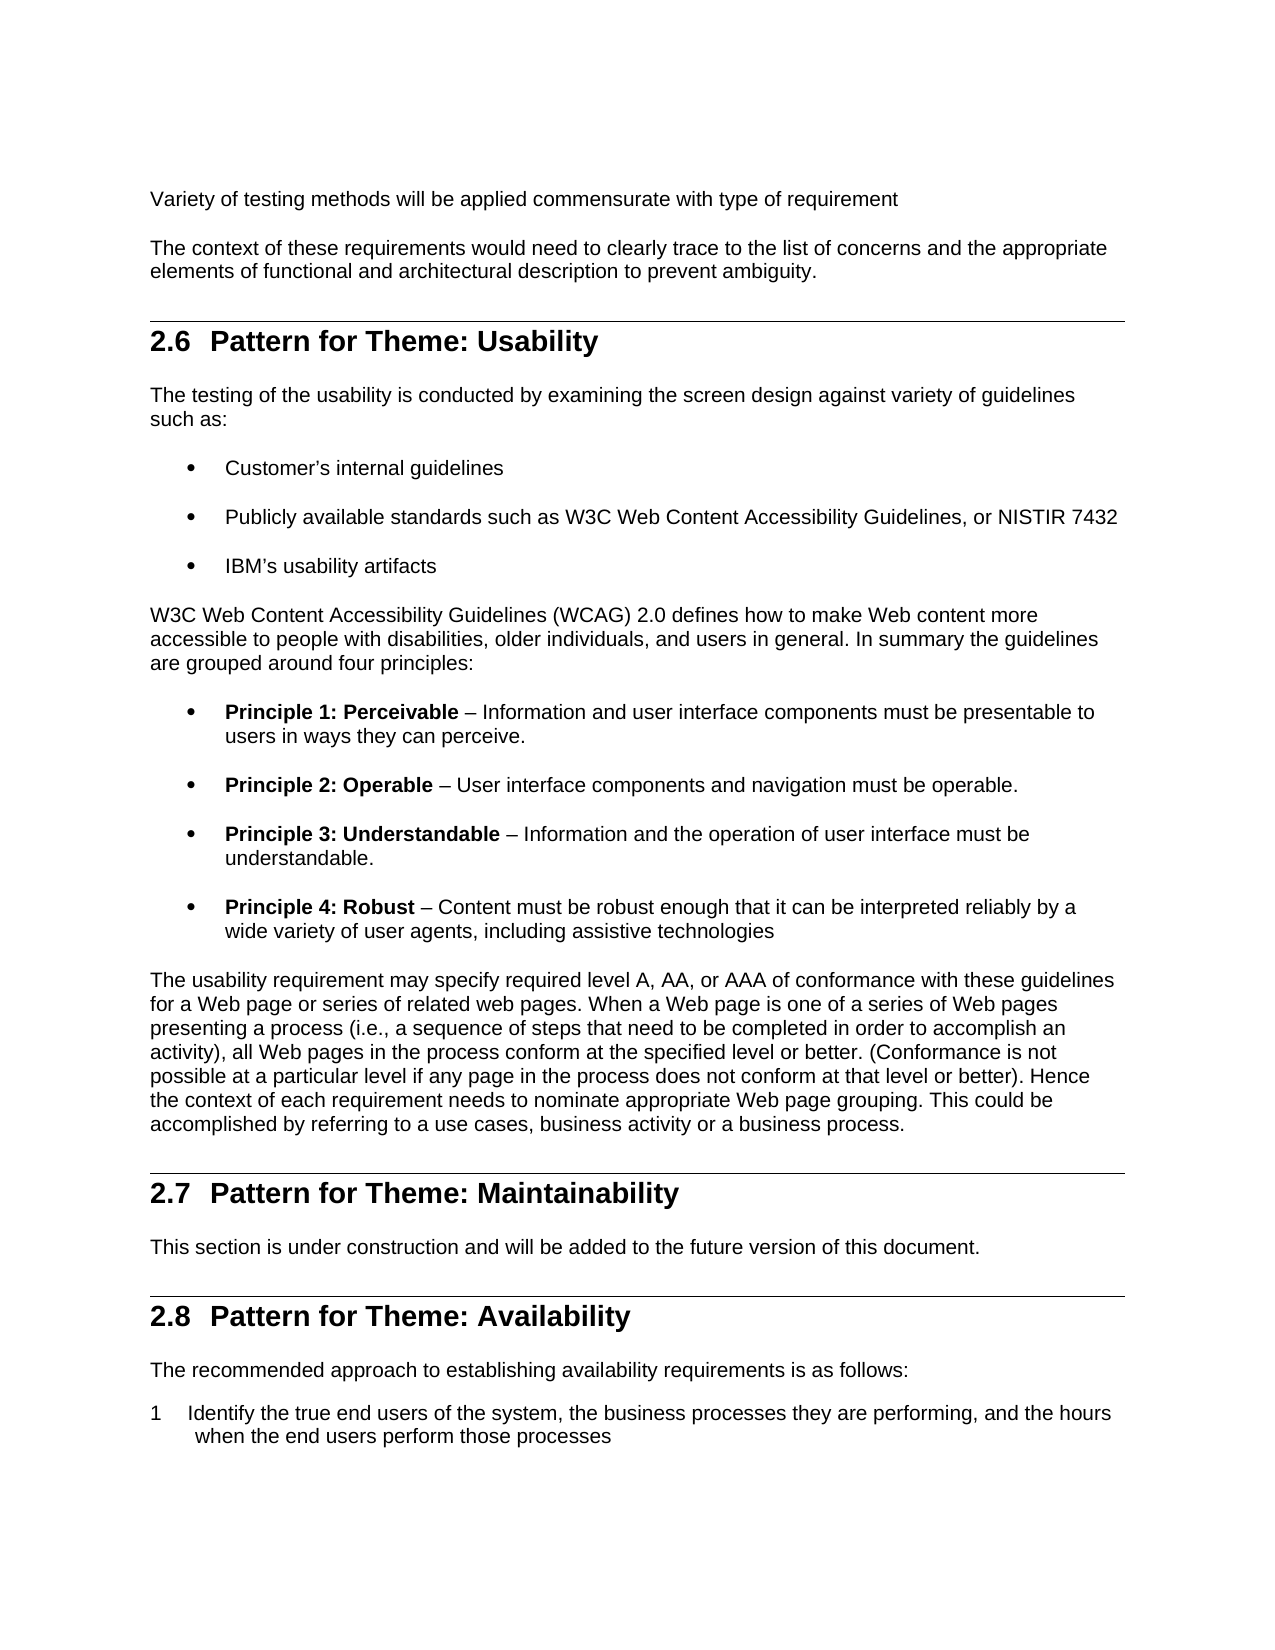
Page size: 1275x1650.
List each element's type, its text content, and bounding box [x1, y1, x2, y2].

list Principle 3: Understandable – Information and the operation of user interface must be understandable. [187, 822, 1125, 869]
list Identify the true end users of the system, the business processes they are performing, and the hours when the end users perform those processes [150, 1400, 1125, 1448]
list Principle 2: Operable – User interface components and navigation must be operable. [187, 772, 1125, 797]
list IBM’s usability artifacts [187, 553, 1125, 578]
list Principle 1: Perceivable – Information and user interface components must be presentable to users in ways they can perceive. [187, 699, 1125, 747]
list Principle 4: Robust – Content must be robust enough that it can be interpreted reliably by a wide variety of user agents, including assistive technologies [187, 894, 1125, 943]
text The recommended approach to establishing availability requirements is as follows: [150, 1358, 1125, 1382]
list Customer’s internal guidelines [187, 455, 1125, 479]
text The usability requirement may specify required level A, AA, or AAA of conformance with these guidelines for a Web page or series of related web pages. When a Web page is one of a series of Web pages presenting a process (i.e., a sequence of steps that need to be completed in order to accomplish an activity), all Web pages in the process conform at the specified level or better. (Conformance is not possible at a particular level if any page in the process does not conform at that level or better). Hence the context of each requirement needs to nominate appropriate Web page grouping. This could be accomplished by referring to a use cases, business activity or a business process. [150, 968, 1125, 1135]
list Pattern for Theme: Usability [150, 322, 1125, 357]
list Pattern for Theme: Maintainability [150, 1174, 1125, 1209]
list Publicly available standards such as W3C Web Content Accessibility Guidelines, or NISTIR 7432 [187, 504, 1125, 528]
text Variety of testing methods will be applied commensurate with type of requirement [150, 186, 1125, 210]
text The context of these requirements would need to clearly trace to the list of concerns and the appropriate elements of functional and architectural description to prevent ambiguity. [150, 235, 1125, 283]
text W3C Web Content Accessibility Guidelines (WCAG) 2.0 defines how to make Web content more accessible to people with disabilities, older individuals, and users in general. In summary the guidelines are grouped around four principles: [150, 603, 1125, 674]
text This section is under construction and will be added to the future version of this document. [150, 1234, 1125, 1258]
list Pattern for Theme: Availability [150, 1297, 1125, 1333]
text The testing of the usability is conducted by examining the screen design against variety of guidelines such as: [150, 382, 1125, 430]
